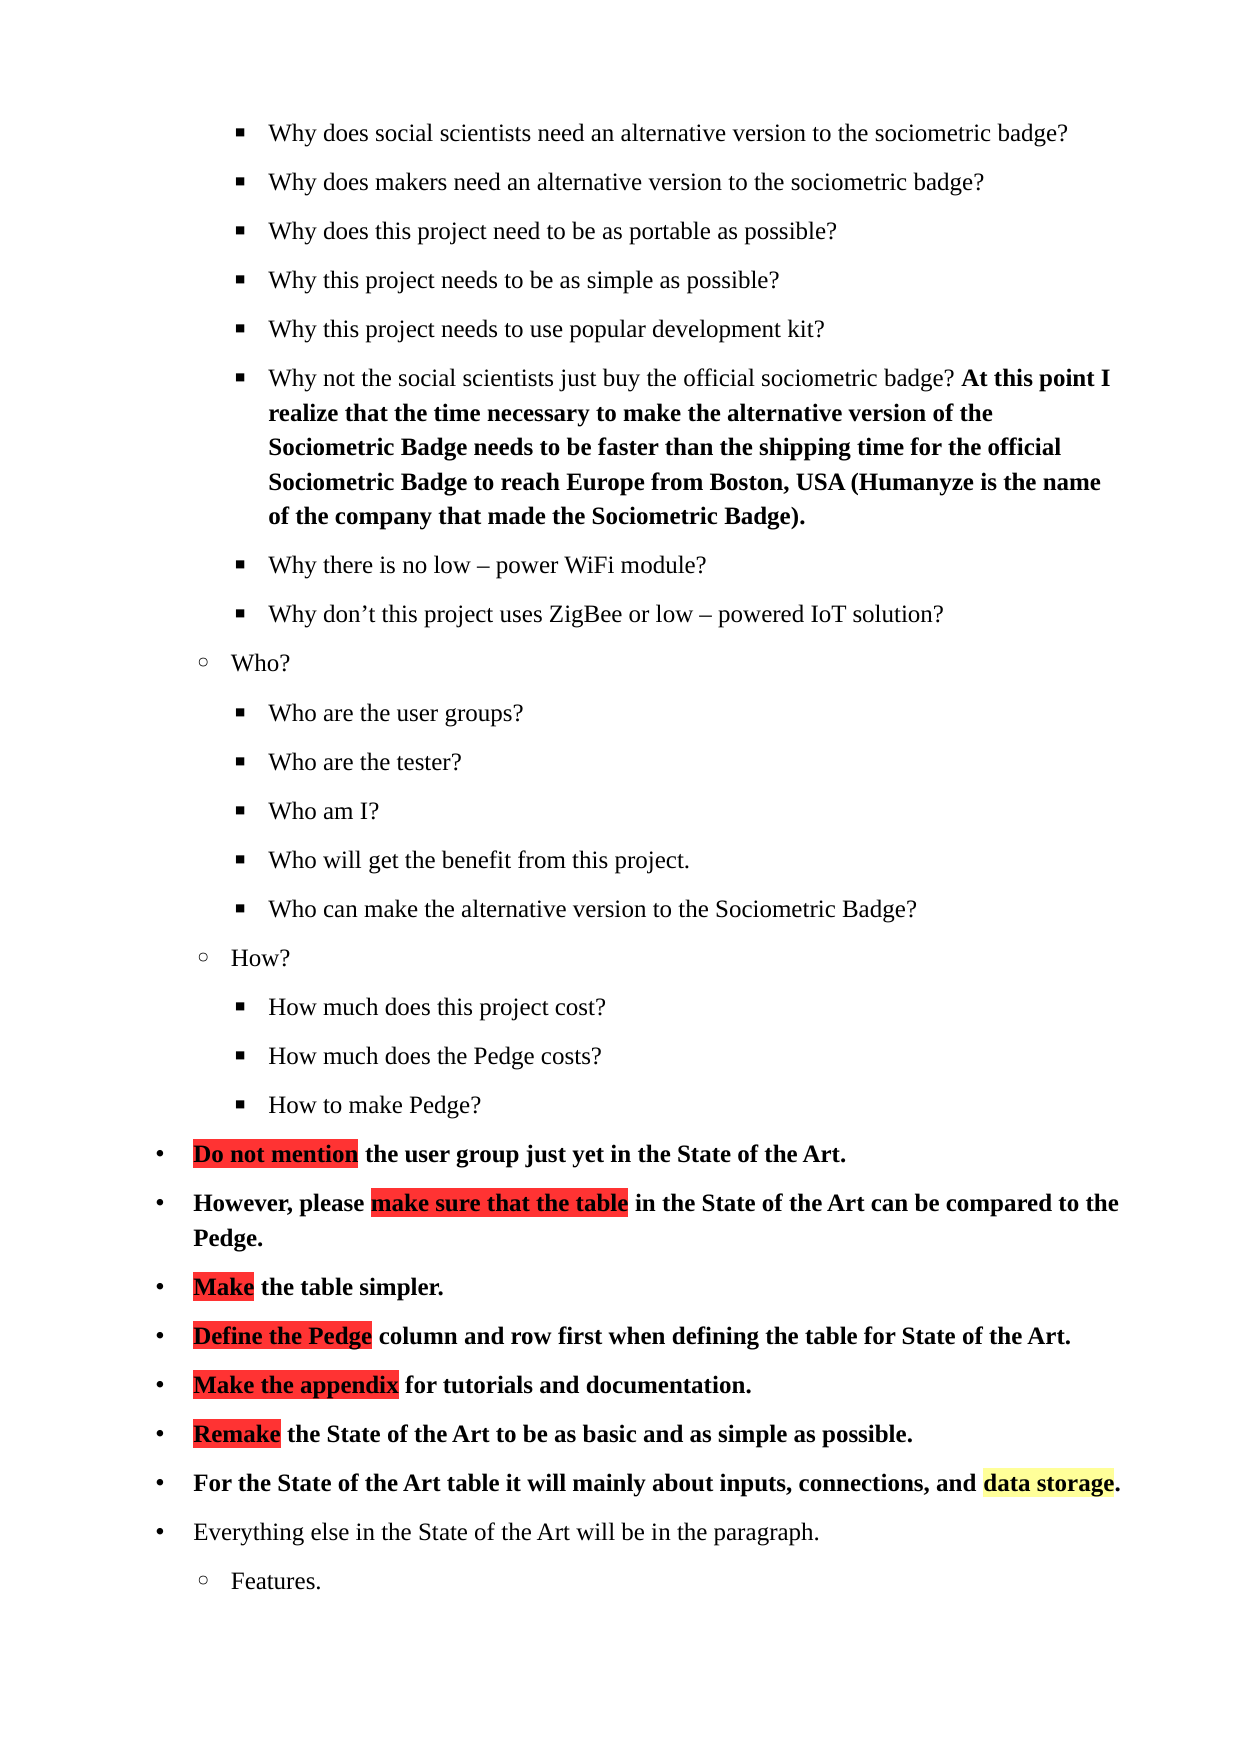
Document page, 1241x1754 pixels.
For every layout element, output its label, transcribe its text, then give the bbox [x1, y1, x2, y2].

list Why does makers need an alternative version to the sociometric badge? [231, 167, 1122, 196]
list For the State of the Art table it will mainly about inputs, connections, and data storage. [156, 1468, 1122, 1497]
list Who are the user groups? [231, 698, 1122, 726]
list Remake the State of the Art to be as basic and as simple as possible. [156, 1419, 1122, 1448]
list Why does this project need to be as portable as possible? [231, 216, 1122, 245]
list However, please make sure that the table in the State of the Art can be compared to the Pedge. [156, 1188, 1122, 1251]
list Everything else in the State of the Art will be in the paragraph. [156, 1517, 1122, 1546]
list Why not the social scientists just buy the official sociometric badge? At this point I realize that the time necessary to make the alternative version of the Sociometric Badge needs to be faster than the shipping time for the official Sociometric Badge to reach Europe from Boston, USA (Humanyze is the name of the company that made the Sociometric Badge). [231, 363, 1122, 530]
list Features. [193, 1566, 1122, 1595]
list How to make Pedge? [231, 1090, 1122, 1119]
list Why does social scientists need an alternative version to the sociometric badge? [231, 118, 1122, 147]
list Why don’t this project uses ZigBee or low – powered IoT solution? [231, 599, 1122, 628]
list Why this project needs to be as simple as possible? [231, 265, 1122, 294]
list Make the table simpler. [156, 1272, 1122, 1301]
list Who can make the alternative version to the Sociometric Badge? [231, 894, 1122, 923]
list How? [193, 943, 1122, 972]
list Why this project needs to use popular development kit? [231, 314, 1122, 343]
list How much does the Pedge costs? [231, 1041, 1122, 1070]
list Who? [193, 648, 1122, 677]
list Why there is no low – power WiFi module? [231, 550, 1122, 579]
list Who am I? [231, 796, 1122, 824]
list Who are the tester? [231, 747, 1122, 775]
list Make the appendix for tutorials and documentation. [156, 1370, 1122, 1399]
list Do not mention the user group just yet in the State of the Art. [156, 1139, 1122, 1168]
list Who will get the benefit from this project. [231, 845, 1122, 873]
list How much does this project cost? [231, 992, 1122, 1021]
list Define the Pedge column and row first when defining the table for State of the Art. [156, 1321, 1122, 1349]
